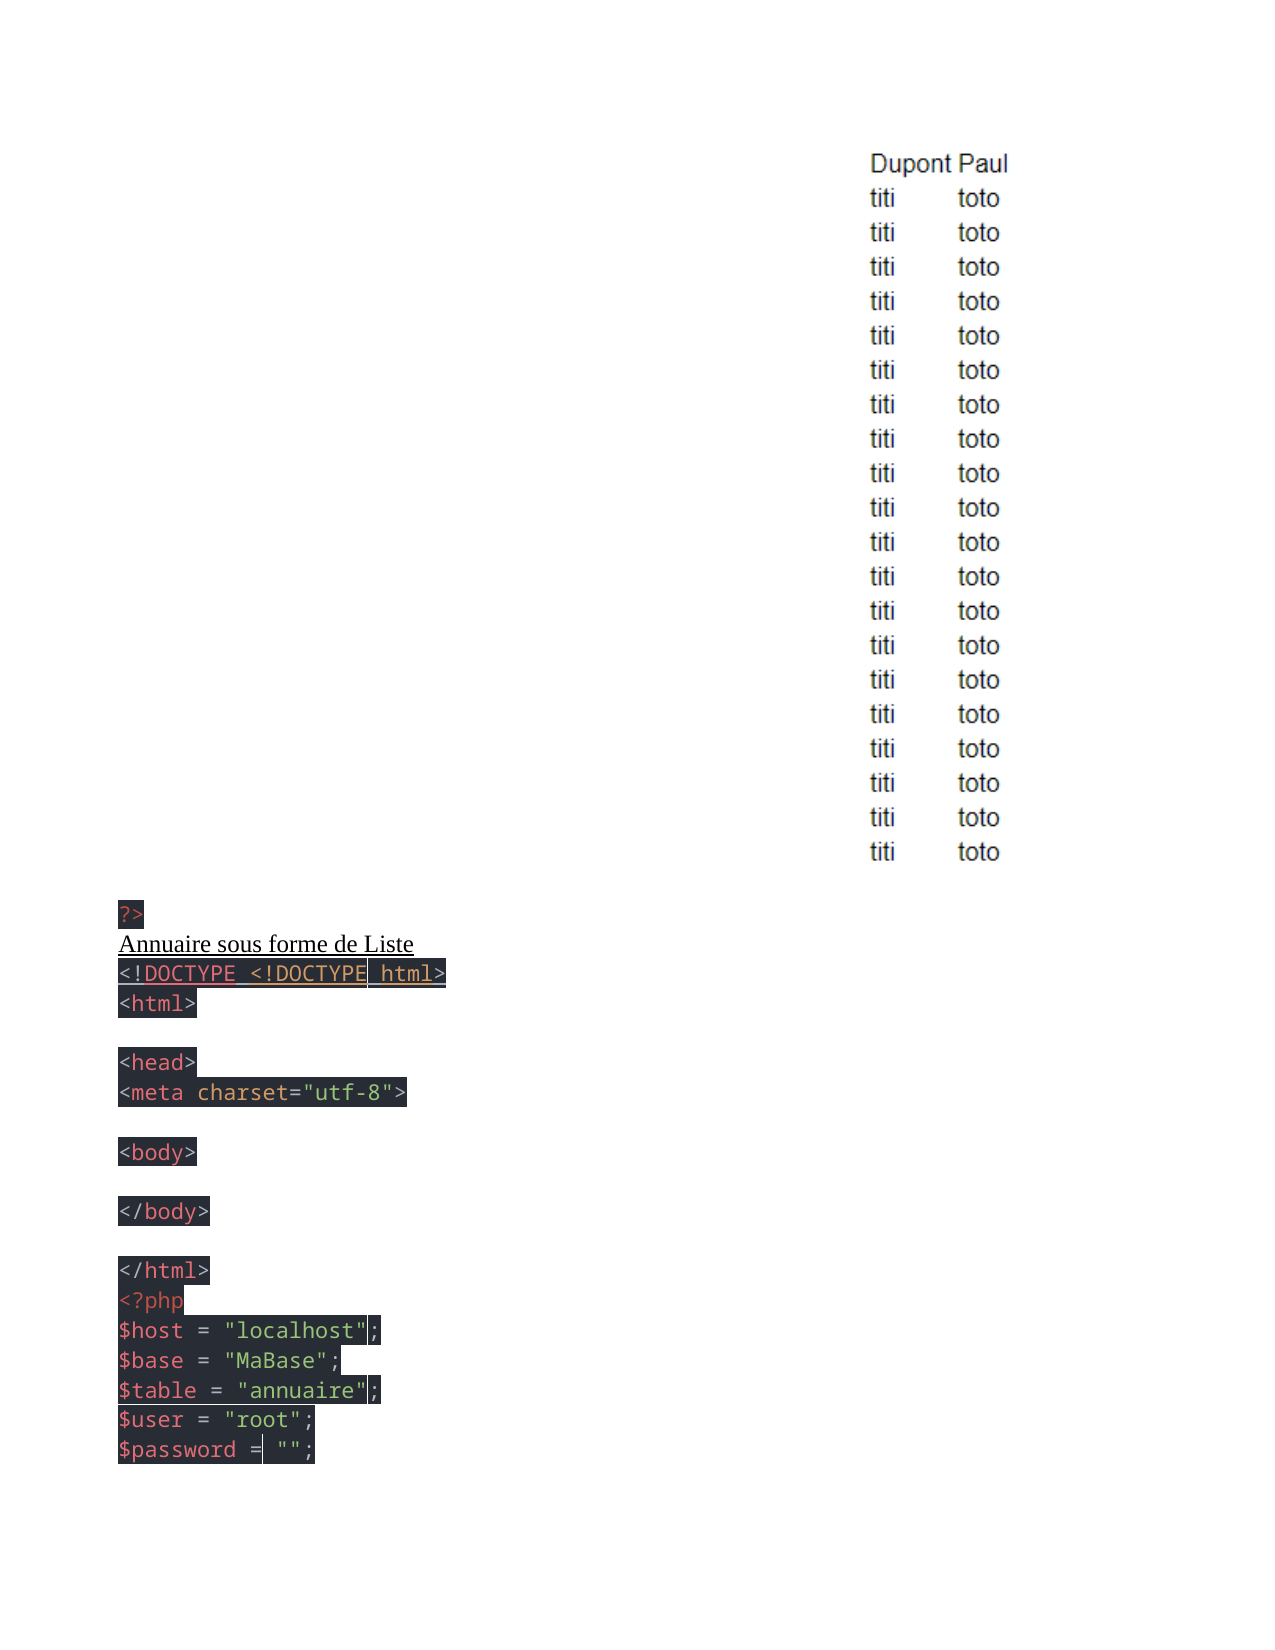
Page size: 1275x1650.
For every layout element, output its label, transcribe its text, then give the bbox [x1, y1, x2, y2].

text $table = "annuaire"; [118, 1375, 1157, 1404]
text <head> [118, 1047, 1157, 1077]
text <?php [118, 1285, 1157, 1315]
text $user = "root"; [118, 1404, 1157, 1434]
text $password = ""; [118, 1434, 1157, 1464]
text ?> [118, 118, 1157, 929]
text </html> [118, 1256, 1157, 1285]
text $base = "MaBase"; [118, 1345, 1157, 1375]
text <!DOCTYPE <!DOCTYPE html> [118, 958, 1157, 988]
text Annuaire sous forme de Liste [118, 929, 1157, 958]
text <body> [118, 1137, 1157, 1166]
text <html> [118, 988, 1157, 1018]
text $host = "localhost"; [118, 1315, 1157, 1345]
text <meta charset="utf-8"> [118, 1077, 1157, 1107]
picture [853, 143, 1109, 900]
text </body> [118, 1196, 1157, 1226]
